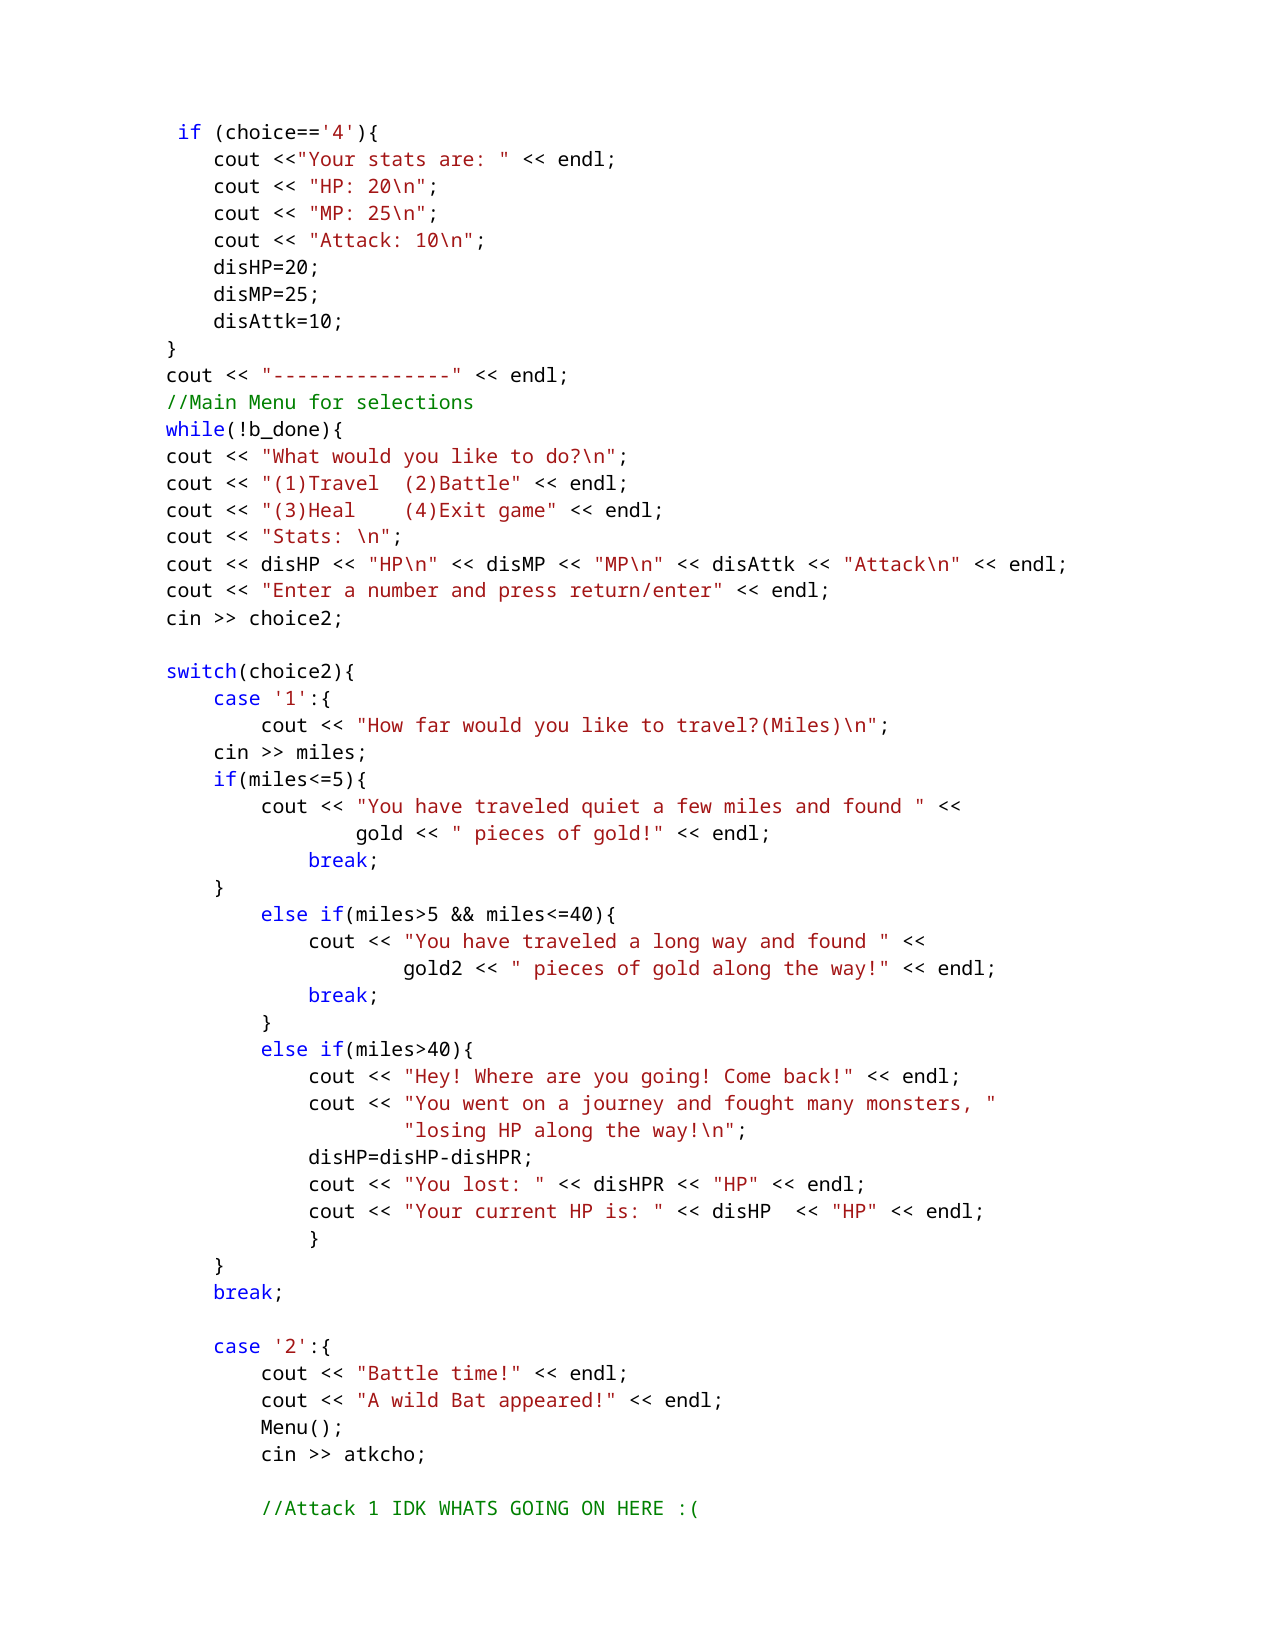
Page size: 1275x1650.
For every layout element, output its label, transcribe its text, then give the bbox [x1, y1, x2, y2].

text else if(miles>5 && miles<=40){ [118, 901, 1157, 927]
text if(miles<=5){ [118, 766, 1157, 793]
text cout << "How far would you like to travel?(Miles)\n"; [118, 712, 1157, 739]
text cout << "A wild Bat appeared!" << endl; [118, 1386, 1157, 1413]
text break; [118, 847, 1157, 873]
text cout <<"Your stats are: " << endl; [118, 145, 1157, 172]
text if (choice=='4'){ [118, 118, 1157, 145]
text //Main Menu for selections [118, 388, 1157, 415]
text cout << "Stats: \n"; [118, 523, 1157, 550]
text cout << "Attack: 10\n"; [118, 226, 1157, 253]
text disHP=disHP-disHPR; [118, 1143, 1157, 1170]
text break; [118, 981, 1157, 1008]
text } [118, 1251, 1157, 1278]
text cout << "(1)Travel (2)Battle" << endl; [118, 469, 1157, 496]
text disMP=25; [118, 280, 1157, 307]
text } [118, 873, 1157, 901]
text gold << " pieces of gold!" << endl; [118, 819, 1157, 847]
text gold2 << " pieces of gold along the way!" << endl; [118, 954, 1157, 981]
text cout << "---------------" << endl; [118, 361, 1157, 388]
text cout << "You have traveled a long way and found " << [118, 927, 1157, 954]
text case '1':{ [118, 685, 1157, 712]
text disHP=20; [118, 253, 1157, 280]
text cin >> choice2; [118, 604, 1157, 631]
text } [118, 1224, 1157, 1251]
text cout << "You went on a journey and fought many monsters, " [118, 1089, 1157, 1116]
text cout << "Your current HP is: " << disHP << "HP" << endl; [118, 1197, 1157, 1224]
text while(!b_done){ [118, 415, 1157, 442]
text cout << "Enter a number and press return/enter" << endl; [118, 577, 1157, 604]
text Menu(); [118, 1413, 1157, 1440]
text } [118, 1008, 1157, 1035]
text cout << "HP: 20\n"; [118, 172, 1157, 199]
text switch(choice2){ [118, 658, 1157, 685]
text cout << "You have traveled quiet a few miles and found " << [118, 793, 1157, 819]
text cout << disHP << "HP\n" << disMP << "MP\n" << disAttk << "Attack\n" << endl; [118, 550, 1157, 577]
text cin >> atkcho; [118, 1440, 1157, 1467]
text case '2':{ [118, 1332, 1157, 1359]
text cout << "Hey! Where are you going! Come back!" << endl; [118, 1062, 1157, 1089]
text cout << "Battle time!" << endl; [118, 1359, 1157, 1386]
text disAttk=10; [118, 307, 1157, 334]
text break; [118, 1278, 1157, 1305]
text cin >> miles; [118, 739, 1157, 766]
text //Attack 1 IDK WHATS GOING ON HERE :( [118, 1494, 1157, 1521]
text cout << "What would you like to do?\n"; [118, 442, 1157, 469]
text cout << "MP: 25\n"; [118, 199, 1157, 226]
text else if(miles>40){ [118, 1035, 1157, 1062]
text } [118, 334, 1157, 361]
text cout << "You lost: " << disHPR << "HP" << endl; [118, 1170, 1157, 1197]
text cout << "(3)Heal (4)Exit game" << endl; [118, 496, 1157, 523]
text "losing HP along the way!\n"; [118, 1116, 1157, 1143]
